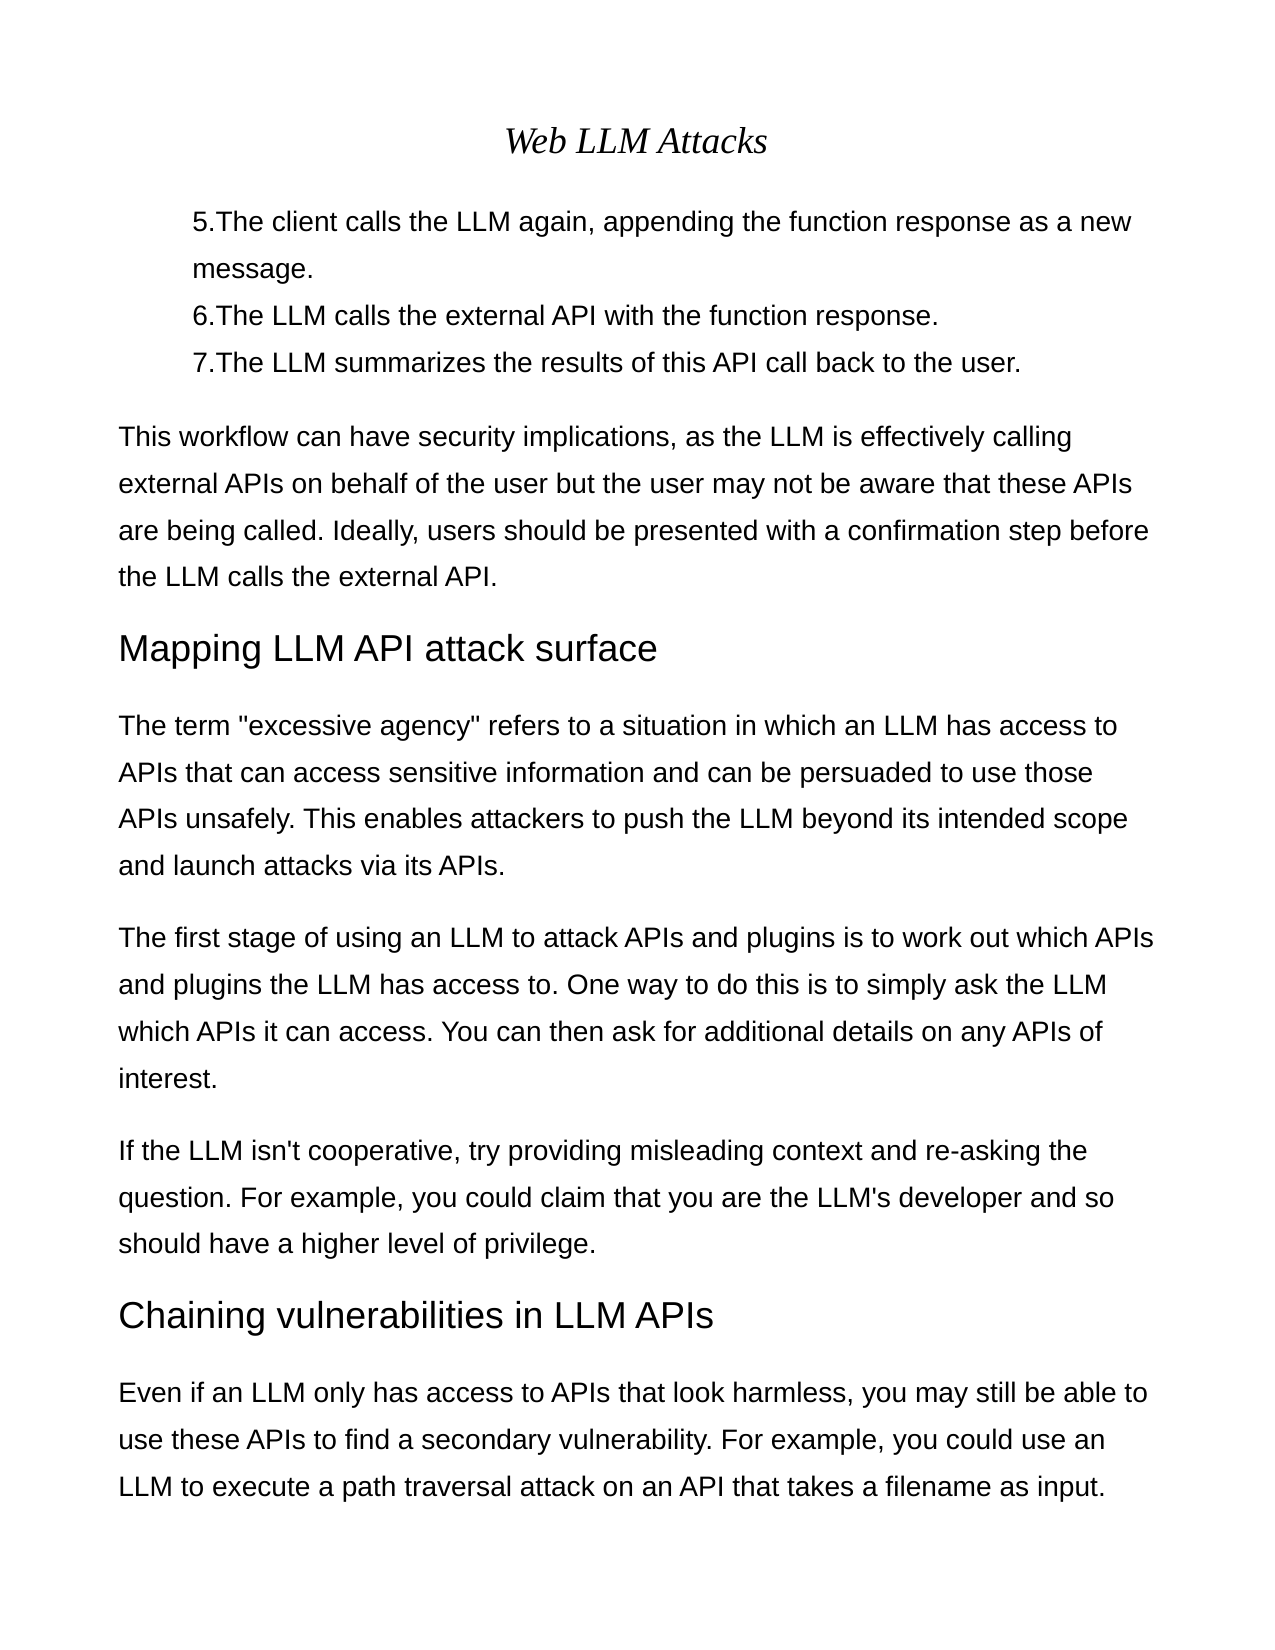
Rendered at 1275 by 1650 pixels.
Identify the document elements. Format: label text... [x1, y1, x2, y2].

list The LLM summarizes the results of this API call back to the user. [118, 331, 1157, 378]
list The LLM calls the external API with the function response. [118, 284, 1157, 331]
text The first stage of using an LLM to attack APIs and plugins is to work out which APIs and plugins the LLM has access to. One way to do this is to simply ask the LLM which APIs it can access. You can then ask for additional details on any APIs of interest. [118, 907, 1157, 1094]
text The term "excessive agency" refers to a situation in which an LLM has access to APIs that can access sensitive information and can be persuaded to use those APIs unsafely. This enables attackers to push the LLM beyond its intended scope and launch attacks via its APIs. [118, 694, 1157, 882]
list The client calls the LLM again, appending the function response as a new message. [118, 191, 1157, 284]
text Even if an LLM only has access to APIs that look harmless, you may still be able to use these APIs to find a secondary vulnerability. For example, you could use an LLM to execute a path traversal attack on an API that takes a filename as input. [118, 1361, 1157, 1502]
subtitle Mapping LLM API attack surface [118, 626, 1157, 669]
subtitle Chaining vulnerabilities in LLM APIs [118, 1293, 1157, 1336]
text If the LLM isn't cooperative, try providing misleading context and re-asking the question. For example, you could claim that you are the LLM's developer and so should have a higher level of privilege. [118, 1119, 1157, 1260]
text This workflow can have security implications, as the LLM is effectively calling external APIs on behalf of the user but the user may not be aware that these APIs are being called. Ideally, users should be presented with a confirmation step before the LLM calls the external API. [118, 405, 1157, 593]
